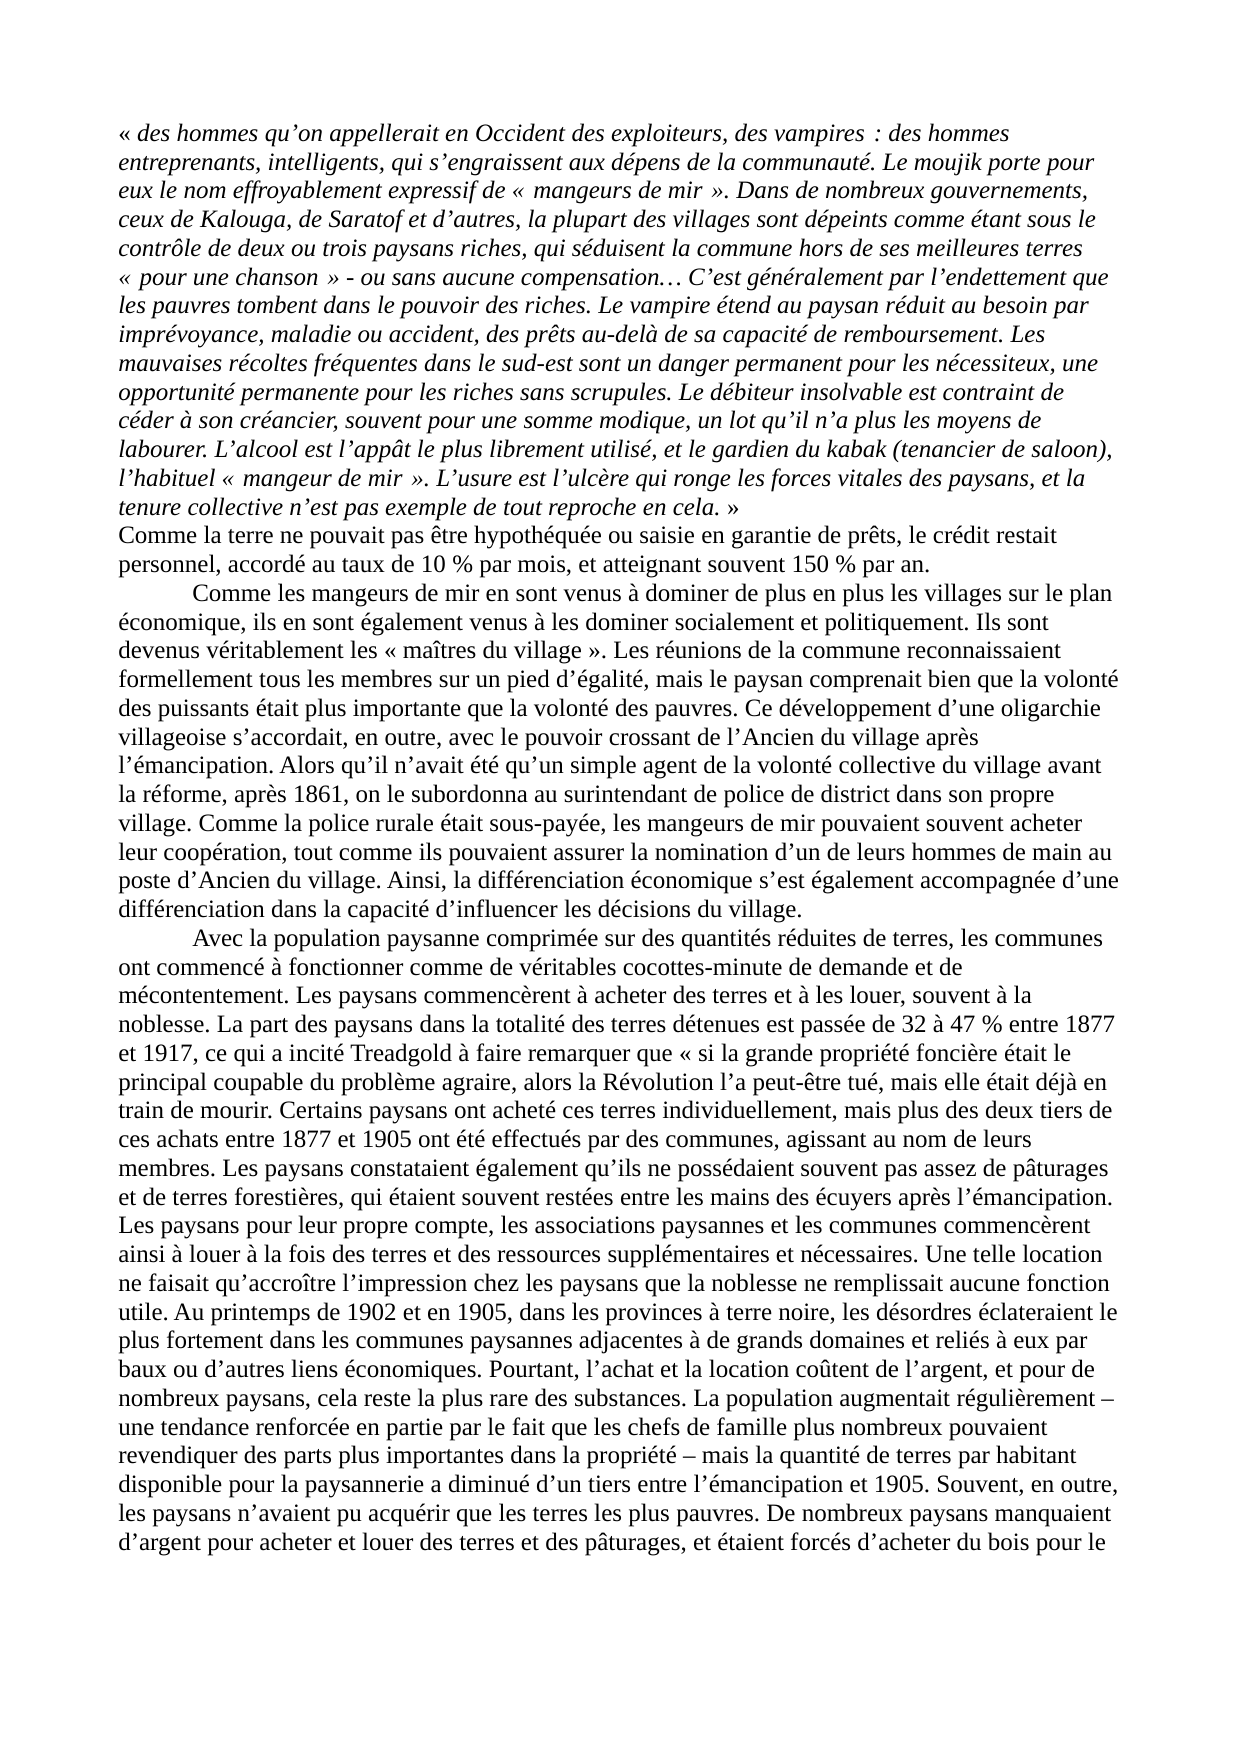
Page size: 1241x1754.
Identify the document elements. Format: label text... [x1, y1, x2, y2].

text Avec la population paysanne comprimée sur des quantités réduites de terres, les communes ont commencé à fonctionner comme de véritables cocottes-minute de demande et de mécontentement. Les paysans commencèrent à acheter des terres et à les louer, souvent à la noblesse. La part des paysans dans la totalité des terres détenues est passée de 32 à 47 % entre 1877 et 1917, ce qui a incité Treadgold à faire remarquer que « si la grande propriété foncière était le principal coupable du problème agraire, alors la Révolution l’a peut-être tué, mais elle était déjà en train de mourir. Certains paysans ont acheté ces terres individuellement, mais plus des deux tiers de ces achats entre 1877 et 1905 ont été effectués par des communes, agissant au nom de leurs membres. Les paysans constataient également qu’ils ne possédaient souvent pas assez de pâturages et de terres forestières, qui étaient souvent restées entre les mains des écuyers après l’émancipation. Les paysans pour leur propre compte, les associations paysannes et les communes commencèrent ainsi à louer à la fois des terres et des ressources supplémentaires et nécessaires. Une telle location ne faisait qu’accroître l’impression chez les paysans que la noblesse ne remplissait aucune fonction utile. Au printemps de 1902 et en 1905, dans les provinces à terre noire, les désordres éclateraient le plus fortement dans les communes paysannes adjacentes à de grands domaines et reliés à eux par baux ou d’autres liens économiques. Pourtant, l’achat et la location coûtent de l’argent, et pour de nombreux paysans, cela reste la plus rare des substances. La population augmentait régulièrement – une tendance renforcée en partie par le fait que les chefs de famille plus nombreux pouvaient revendiquer des parts plus importantes dans la propriété – mais la quantité de terres par habitant disponible pour la paysannerie a diminué d’un tiers entre l’émancipation et 1905. Souvent, en outre, les paysans n’avaient pu acquérir que les terres les plus pauvres. De nombreux paysans manquaient d’argent pour acheter et louer des terres et des pâturages, et étaient forcés d’acheter du bois pour le [118, 923, 1122, 1556]
text Comme la terre ne pouvait pas être hypothéquée ou saisie en garantie de prêts, le crédit restait personnel, accordé au taux de 10 % par mois, et atteignant souvent 150 % par an. [118, 521, 1122, 578]
text Comme les mangeurs de mir en sont venus à dominer de plus en plus les villages sur le plan économique, ils en sont également venus à les dominer socialement et politiquement. Ils sont devenus véritablement les « maîtres du village ». Les réunions de la commune reconnaissaient formellement tous les membres sur un pied d’égalité, mais le paysan comprenait bien que la volonté des puissants était plus importante que la volonté des pauvres. Ce développement d’une oligarchie villageoise s’accordait, en outre, avec le pouvoir crossant de l’Ancien du village après l’émancipation. Alors qu’il n’avait été qu’un simple agent de la volonté collective du village avant la réforme, après 1861, on le subordonna au surintendant de police de district dans son propre village. Comme la police rurale était sous-payée, les mangeurs de mir pouvaient souvent acheter leur coopération, tout comme ils pouvaient assurer la nomination d’un de leurs hommes de main au poste d’Ancien du village. Ainsi, la différenciation économique s’est également accompagnée d’une différenciation dans la capacité d’influencer les décisions du village. [118, 578, 1122, 923]
text « des hommes qu’on appellerait en Occident des exploiteurs, des vampires : des hommes entreprenants, intelligents, qui s’engraissent aux dépens de la communauté. Le moujik porte pour eux le nom effroyablement expressif de « mangeurs de mir ». Dans de nombreux gouvernements, ceux de Kalouga, de Saratof et d’autres, la plupart des villages sont dépeints comme étant sous le contrôle de deux ou trois paysans riches, qui séduisent la commune hors de ses meilleures terres « pour une chanson » - ou sans aucune compensation… C’est généralement par l’endettement que les pauvres tombent dans le pouvoir des riches. Le vampire étend au paysan réduit au besoin par imprévoyance, maladie ou accident, des prêts au-delà de sa capacité de remboursement. Les mauvaises récoltes fréquentes dans le sud-est sont un danger permanent pour les nécessiteux, une opportunité permanente pour les riches sans scrupules. Le débiteur insolvable est contraint de céder à son créancier, souvent pour une somme modique, un lot qu’il n’a plus les moyens de labourer. L’alcool est l’appât le plus librement utilisé, et le gardien du kabak (tenancier de saloon), l’habituel « mangeur de mir ». L’usure est l’ulcère qui ronge les forces vitales des paysans, et la tenure collective n’est pas exemple de tout reproche en cela. » [118, 118, 1122, 521]
